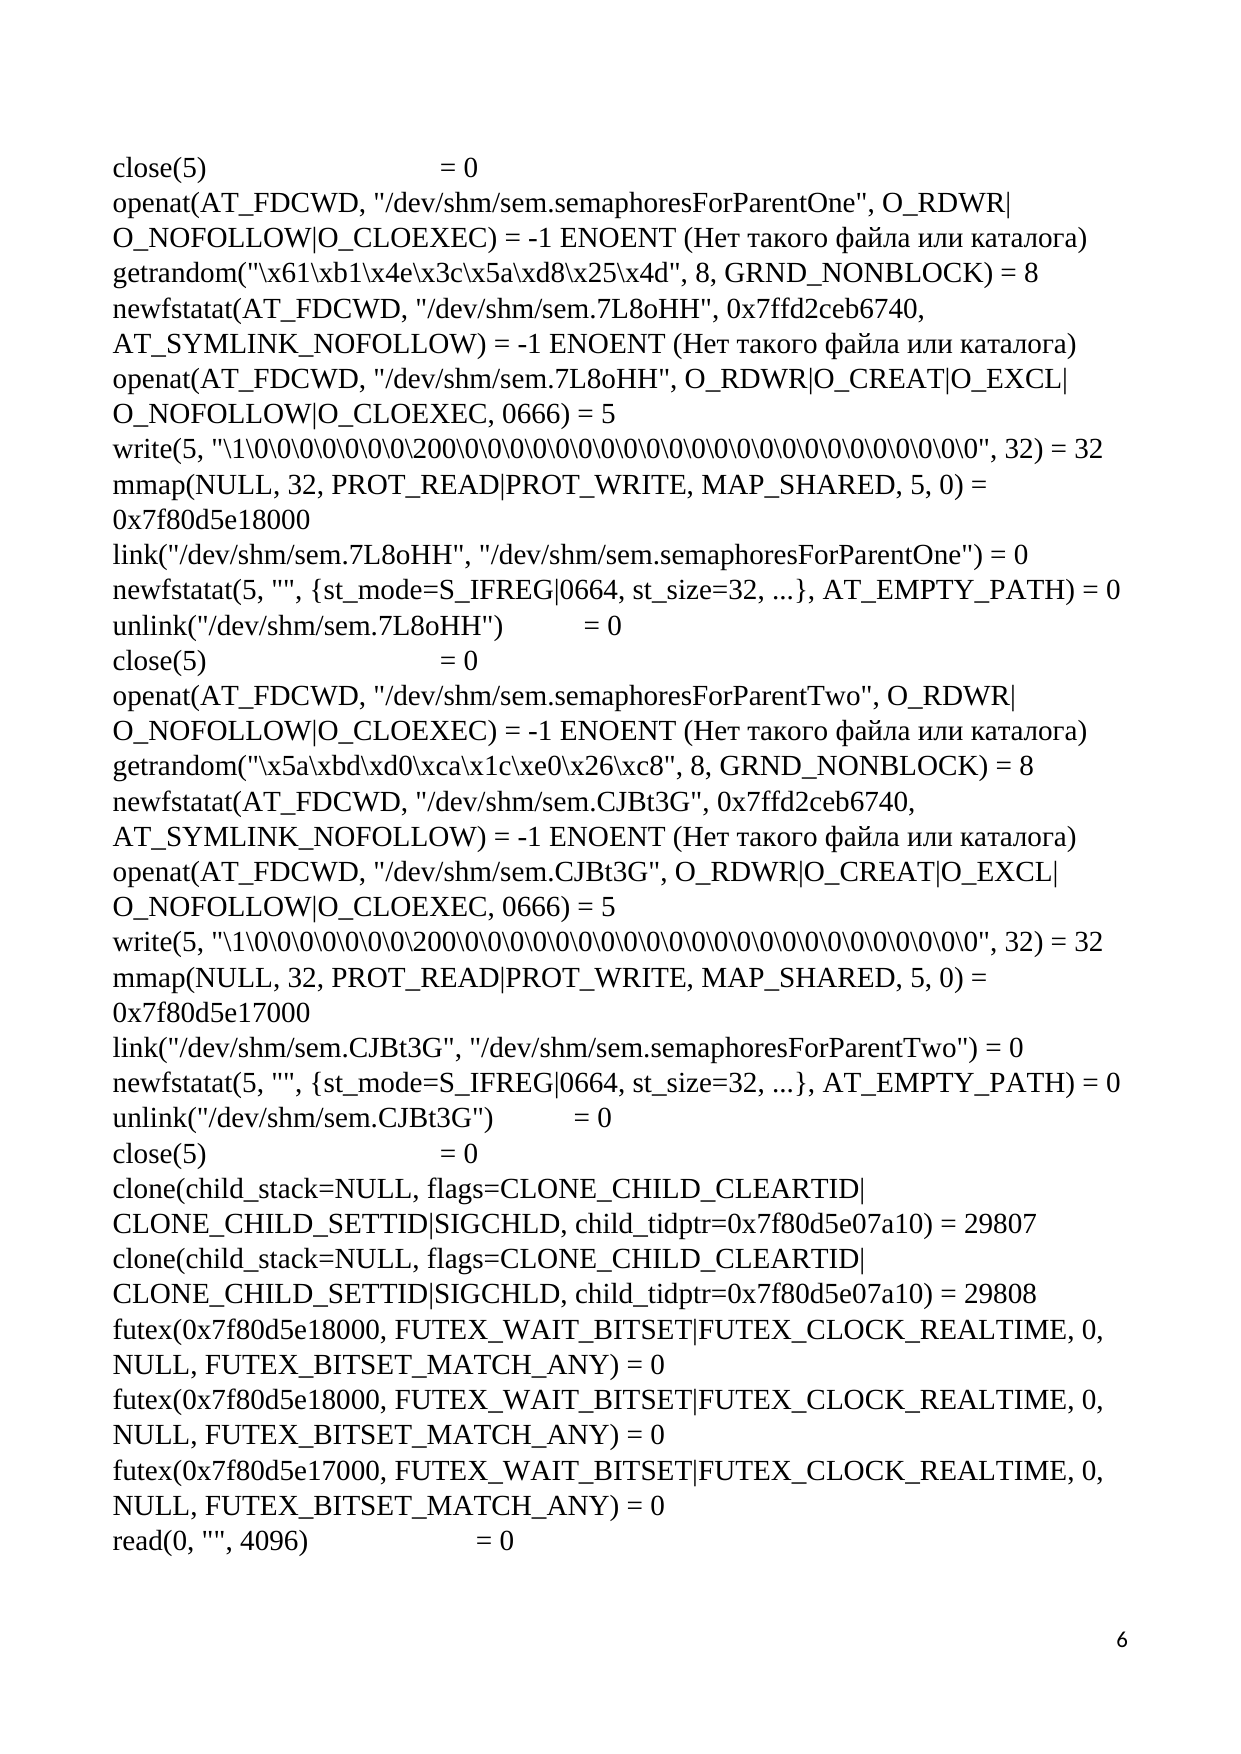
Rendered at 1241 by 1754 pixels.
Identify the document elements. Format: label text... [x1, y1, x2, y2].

text mmap(NULL, 32, PROT_READ|PROT_WRITE, MAP_SHARED, 5, 0) = 0x7f80d5e17000 [112, 960, 1128, 1028]
text write(5, "\1\0\0\0\0\0\0\0\200\0\0\0\0\0\0\0\0\0\0\0\0\0\0\0\0\0\0\0\0\0\0\0", 32) = 32 [112, 924, 1128, 958]
text write(5, "\1\0\0\0\0\0\0\0\200\0\0\0\0\0\0\0\0\0\0\0\0\0\0\0\0\0\0\0\0\0\0\0", 32) = 32 [112, 432, 1128, 465]
text unlink("/dev/shm/sem.CJBt3G") = 0 [112, 1101, 1128, 1134]
text getrandom("\x5a\xbd\xd0\xca\x1c\xe0\x26\xc8", 8, GRND_NONBLOCK) = 8 [112, 748, 1128, 782]
text close(5) = 0 [112, 643, 1128, 676]
text getrandom("\x61\xb1\x4e\x3c\x5a\xd8\x25\x4d", 8, GRND_NONBLOCK) = 8 [112, 256, 1128, 289]
text futex(0x7f80d5e18000, FUTEX_WAIT_BITSET|FUTEX_CLOCK_REALTIME, 0, NULL, FUTEX_BITSET_MATCH_ANY) = 0 [112, 1382, 1128, 1451]
text openat(AT_FDCWD, "/dev/shm/sem.semaphoresForParentTwo", O_RDWR|O_NOFOLLOW|O_CLOEXEC) = -1 ENOENT (Нет такого файла или каталога) [112, 678, 1128, 747]
text openat(AT_FDCWD, "/dev/shm/sem.semaphoresForParentOne", O_RDWR|O_NOFOLLOW|O_CLOEXEC) = -1 ENOENT (Нет такого файла или каталога) [112, 185, 1128, 254]
text newfstatat(5, "", {st_mode=S_IFREG|0664, st_size=32, ...}, AT_EMPTY_PATH) = 0 [112, 572, 1128, 606]
text openat(AT_FDCWD, "/dev/shm/sem.CJBt3G", O_RDWR|O_CREAT|O_EXCL|O_NOFOLLOW|O_CLOEXEC, 0666) = 5 [112, 854, 1128, 923]
text unlink("/dev/shm/sem.7L8oHH") = 0 [112, 608, 1128, 641]
text link("/dev/shm/sem.7L8oHH", "/dev/shm/sem.semaphoresForParentOne") = 0 [112, 537, 1128, 571]
text mmap(NULL, 32, PROT_READ|PROT_WRITE, MAP_SHARED, 5, 0) = 0x7f80d5e18000 [112, 467, 1128, 536]
text newfstatat(AT_FDCWD, "/dev/shm/sem.CJBt3G", 0x7ffd2ceb6740, AT_SYMLINK_NOFOLLOW) = -1 ENOENT (Нет такого файла или каталога) [112, 784, 1128, 852]
text link("/dev/shm/sem.CJBt3G", "/dev/shm/sem.semaphoresForParentTwo") = 0 [112, 1030, 1128, 1064]
text futex(0x7f80d5e17000, FUTEX_WAIT_BITSET|FUTEX_CLOCK_REALTIME, 0, NULL, FUTEX_BITSET_MATCH_ANY) = 0 [112, 1453, 1128, 1521]
text clone(child_stack=NULL, flags=CLONE_CHILD_CLEARTID|CLONE_CHILD_SETTID|SIGCHLD, child_tidptr=0x7f80d5e07a10) = 29807 [112, 1171, 1128, 1240]
text futex(0x7f80d5e18000, FUTEX_WAIT_BITSET|FUTEX_CLOCK_REALTIME, 0, NULL, FUTEX_BITSET_MATCH_ANY) = 0 [112, 1312, 1128, 1381]
text newfstatat(5, "", {st_mode=S_IFREG|0664, st_size=32, ...}, AT_EMPTY_PATH) = 0 [112, 1065, 1128, 1099]
text openat(AT_FDCWD, "/dev/shm/sem.7L8oHH", O_RDWR|O_CREAT|O_EXCL|O_NOFOLLOW|O_CLOEXEC, 0666) = 5 [112, 361, 1128, 430]
text read(0, "", 4096) = 0 [112, 1523, 1128, 1557]
text newfstatat(AT_FDCWD, "/dev/shm/sem.7L8oHH", 0x7ffd2ceb6740, AT_SYMLINK_NOFOLLOW) = -1 ENOENT (Нет такого файла или каталога) [112, 291, 1128, 359]
text close(5) = 0 [112, 1136, 1128, 1169]
text close(5) = 0 [112, 150, 1128, 183]
text clone(child_stack=NULL, flags=CLONE_CHILD_CLEARTID|CLONE_CHILD_SETTID|SIGCHLD, child_tidptr=0x7f80d5e07a10) = 29808 [112, 1241, 1128, 1310]
